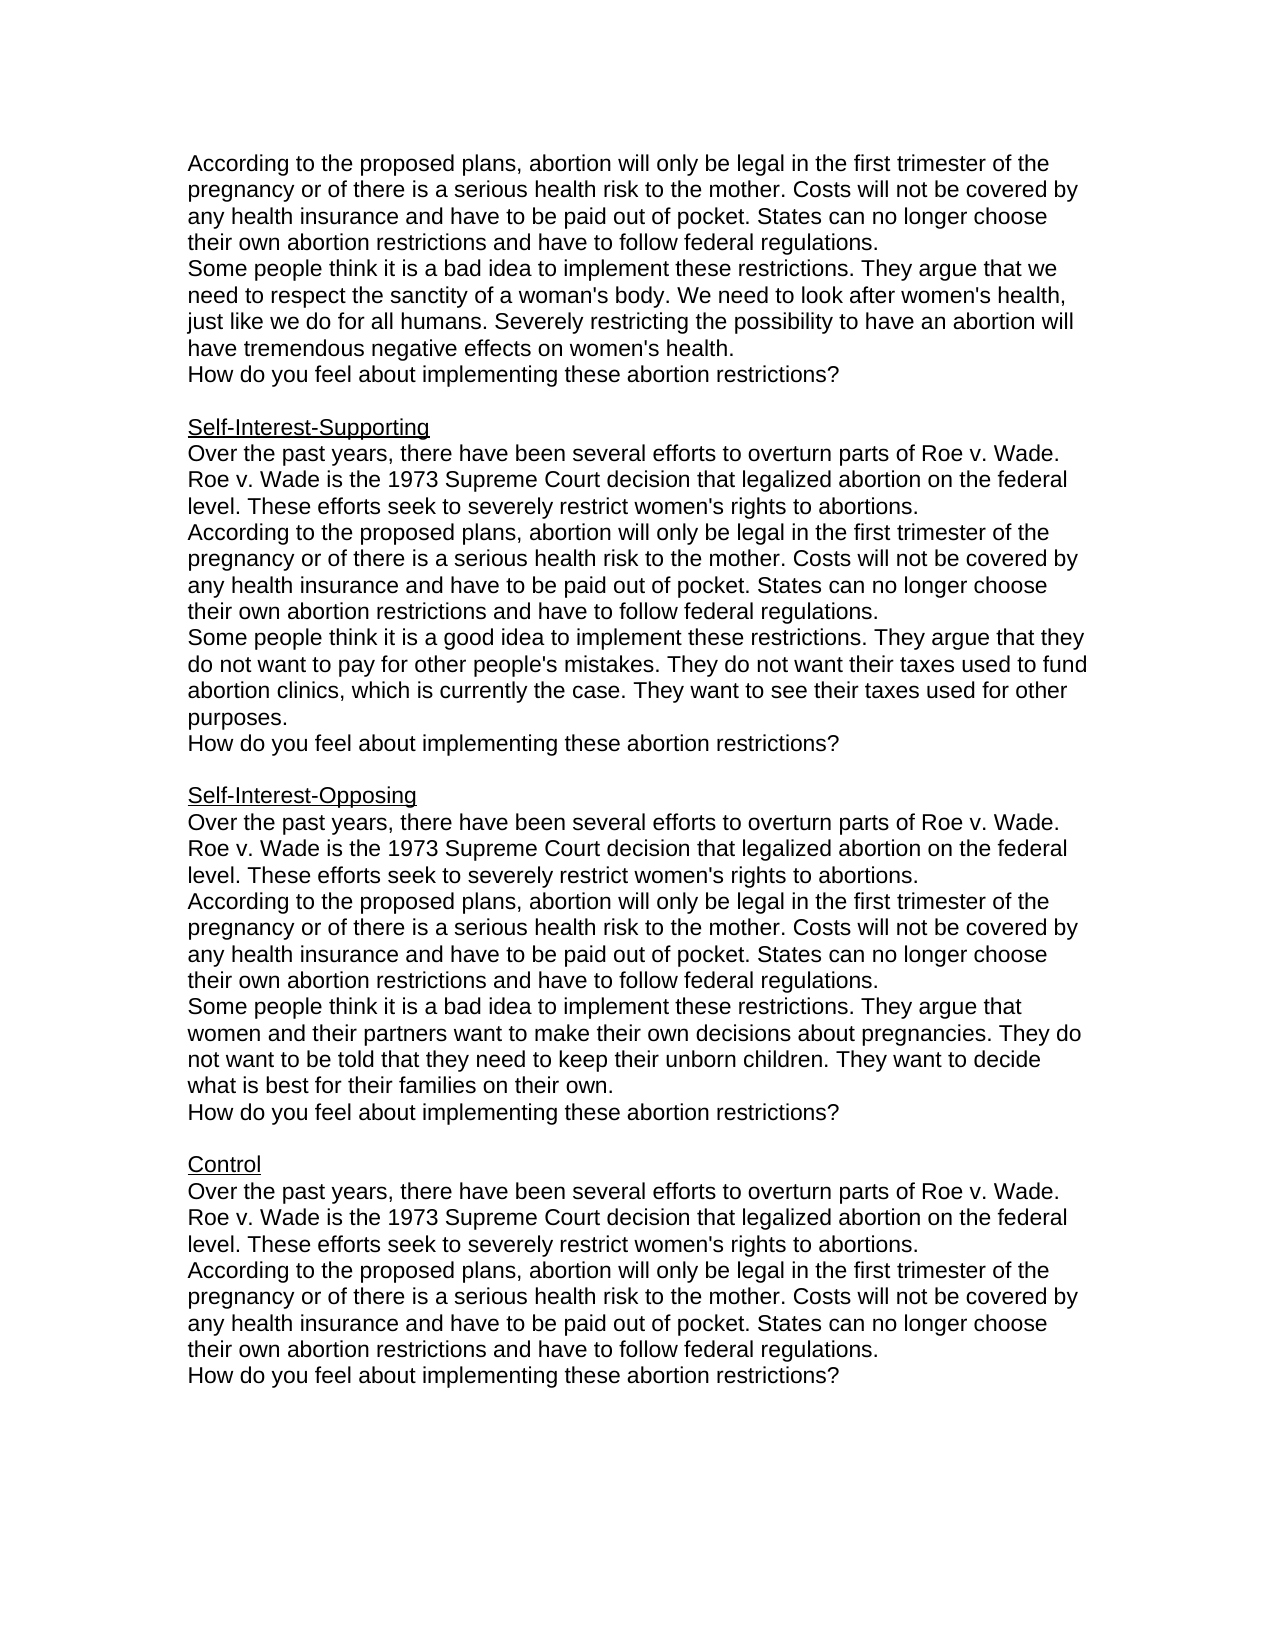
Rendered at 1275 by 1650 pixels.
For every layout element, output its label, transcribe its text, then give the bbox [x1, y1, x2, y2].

text How do you feel about implementing these abortion restrictions? [187, 730, 1087, 756]
text Some people think it is a bad idea to implement these restrictions. They argue that we need to respect the sanctity of a woman's body. We need to look after women's health, just like we do for all humans. Severely restricting the possibility to have an abortion will have tremendous negative effects on women's health. [187, 255, 1087, 361]
text According to the proposed plans, abortion will only be legal in the first trimester of the pregnancy or of there is a serious health risk to the mother. Costs will not be covered by any health insurance and have to be paid out of pocket. States can no longer choose their own abortion restrictions and have to follow federal regulations. [187, 150, 1087, 255]
text According to the proposed plans, abortion will only be legal in the first trimester of the pregnancy or of there is a serious health risk to the mother. Costs will not be covered by any health insurance and have to be paid out of pocket. States can no longer choose their own abortion restrictions and have to follow federal regulations. [187, 888, 1087, 993]
text Over the past years, there have been several efforts to overturn parts of Roe v. Wade. Roe v. Wade is the 1973 Supreme Court decision that legalized abortion on the federal level. These efforts seek to severely restrict women's rights to abortions. [187, 809, 1087, 888]
text Self-Interest-Supporting [187, 413, 1087, 440]
text According to the proposed plans, abortion will only be legal in the first trimester of the pregnancy or of there is a serious health risk to the mother. Costs will not be covered by any health insurance and have to be paid out of pocket. States can no longer choose their own abortion restrictions and have to follow federal regulations. [187, 519, 1087, 624]
text How do you feel about implementing these abortion restrictions? [187, 1099, 1087, 1125]
text Over the past years, there have been several efforts to overturn parts of Roe v. Wade. Roe v. Wade is the 1973 Supreme Court decision that legalized abortion on the federal level. These efforts seek to severely restrict women's rights to abortions. [187, 1178, 1087, 1257]
text Control [187, 1151, 1087, 1178]
text How do you feel about implementing these abortion restrictions? [187, 1362, 1087, 1389]
text Self-Interest-Opposing [187, 782, 1087, 809]
text How do you feel about implementing these abortion restrictions? [187, 361, 1087, 387]
text Some people think it is a good idea to implement these restrictions. They argue that they do not want to pay for other people's mistakes. They do not want their taxes used to fund abortion clinics, which is currently the case. They want to see their taxes used for other purposes. [187, 624, 1087, 730]
text Over the past years, there have been several efforts to overturn parts of Roe v. Wade. Roe v. Wade is the 1973 Supreme Court decision that legalized abortion on the federal level. These efforts seek to severely restrict women's rights to abortions. [187, 440, 1087, 519]
text According to the proposed plans, abortion will only be legal in the first trimester of the pregnancy or of there is a serious health risk to the mother. Costs will not be covered by any health insurance and have to be paid out of pocket. States can no longer choose their own abortion restrictions and have to follow federal regulations. [187, 1257, 1087, 1362]
text Some people think it is a bad idea to implement these restrictions. They argue that women and their partners want to make their own decisions about pregnancies. They do not want to be told that they need to keep their unborn children. They want to decide what is best for their families on their own. [187, 993, 1087, 1099]
